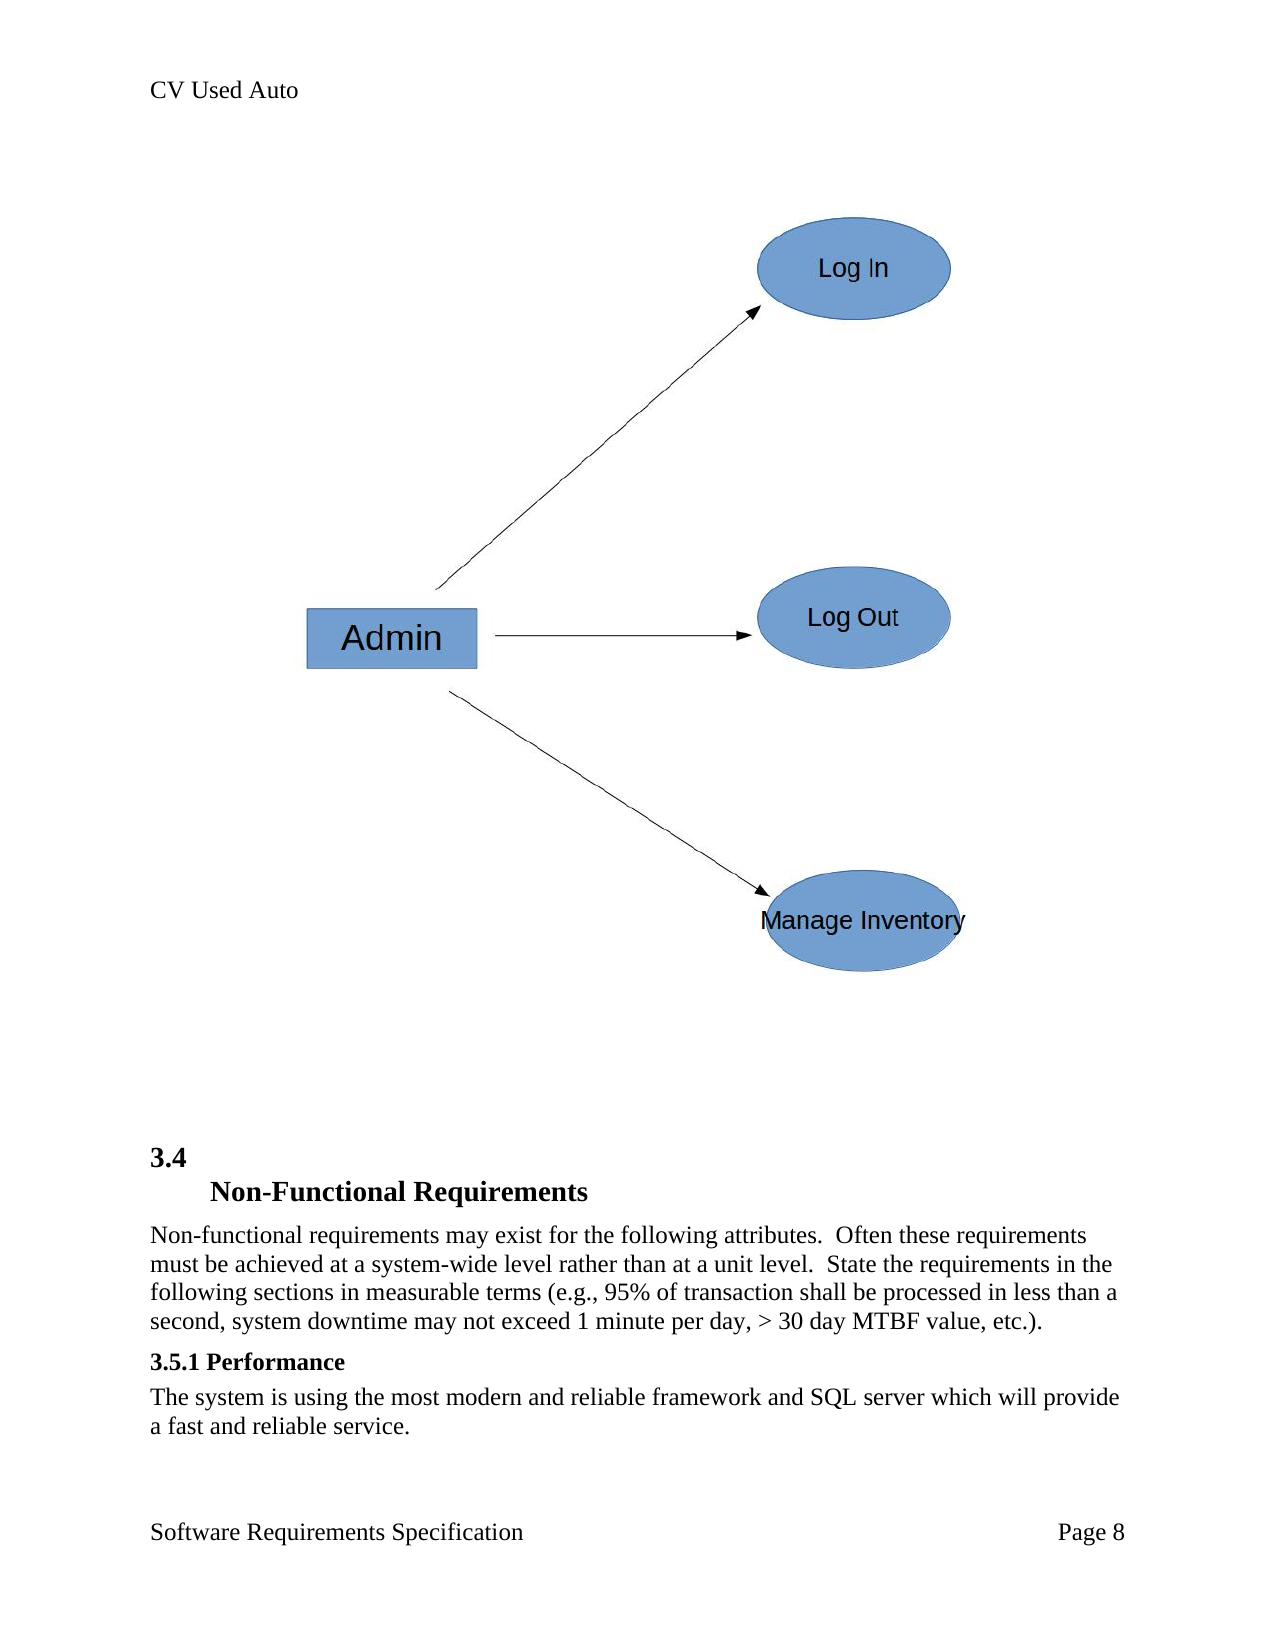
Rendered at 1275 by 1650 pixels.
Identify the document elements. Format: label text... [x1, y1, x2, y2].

subtitle 3.4 Non-Functional Requirements [150, 1140, 1125, 1207]
subtitle 3.5.1 Performance [150, 1347, 1125, 1376]
text The system is using the most modern and reliable framework and SQL server which will provide a fast and reliable service. [150, 1382, 1125, 1440]
picture [247, 150, 1028, 1159]
text Non-functional requirements may exist for the following attributes. Often these requirements must be achieved at a system-wide level rather than at a unit level. State the requirements in the following sections in measurable terms (e.g., 95% of transaction shall be processed in less than a second, system downtime may not exceed 1 minute per day, > 30 day MTBF value, etc.). [150, 1220, 1125, 1335]
